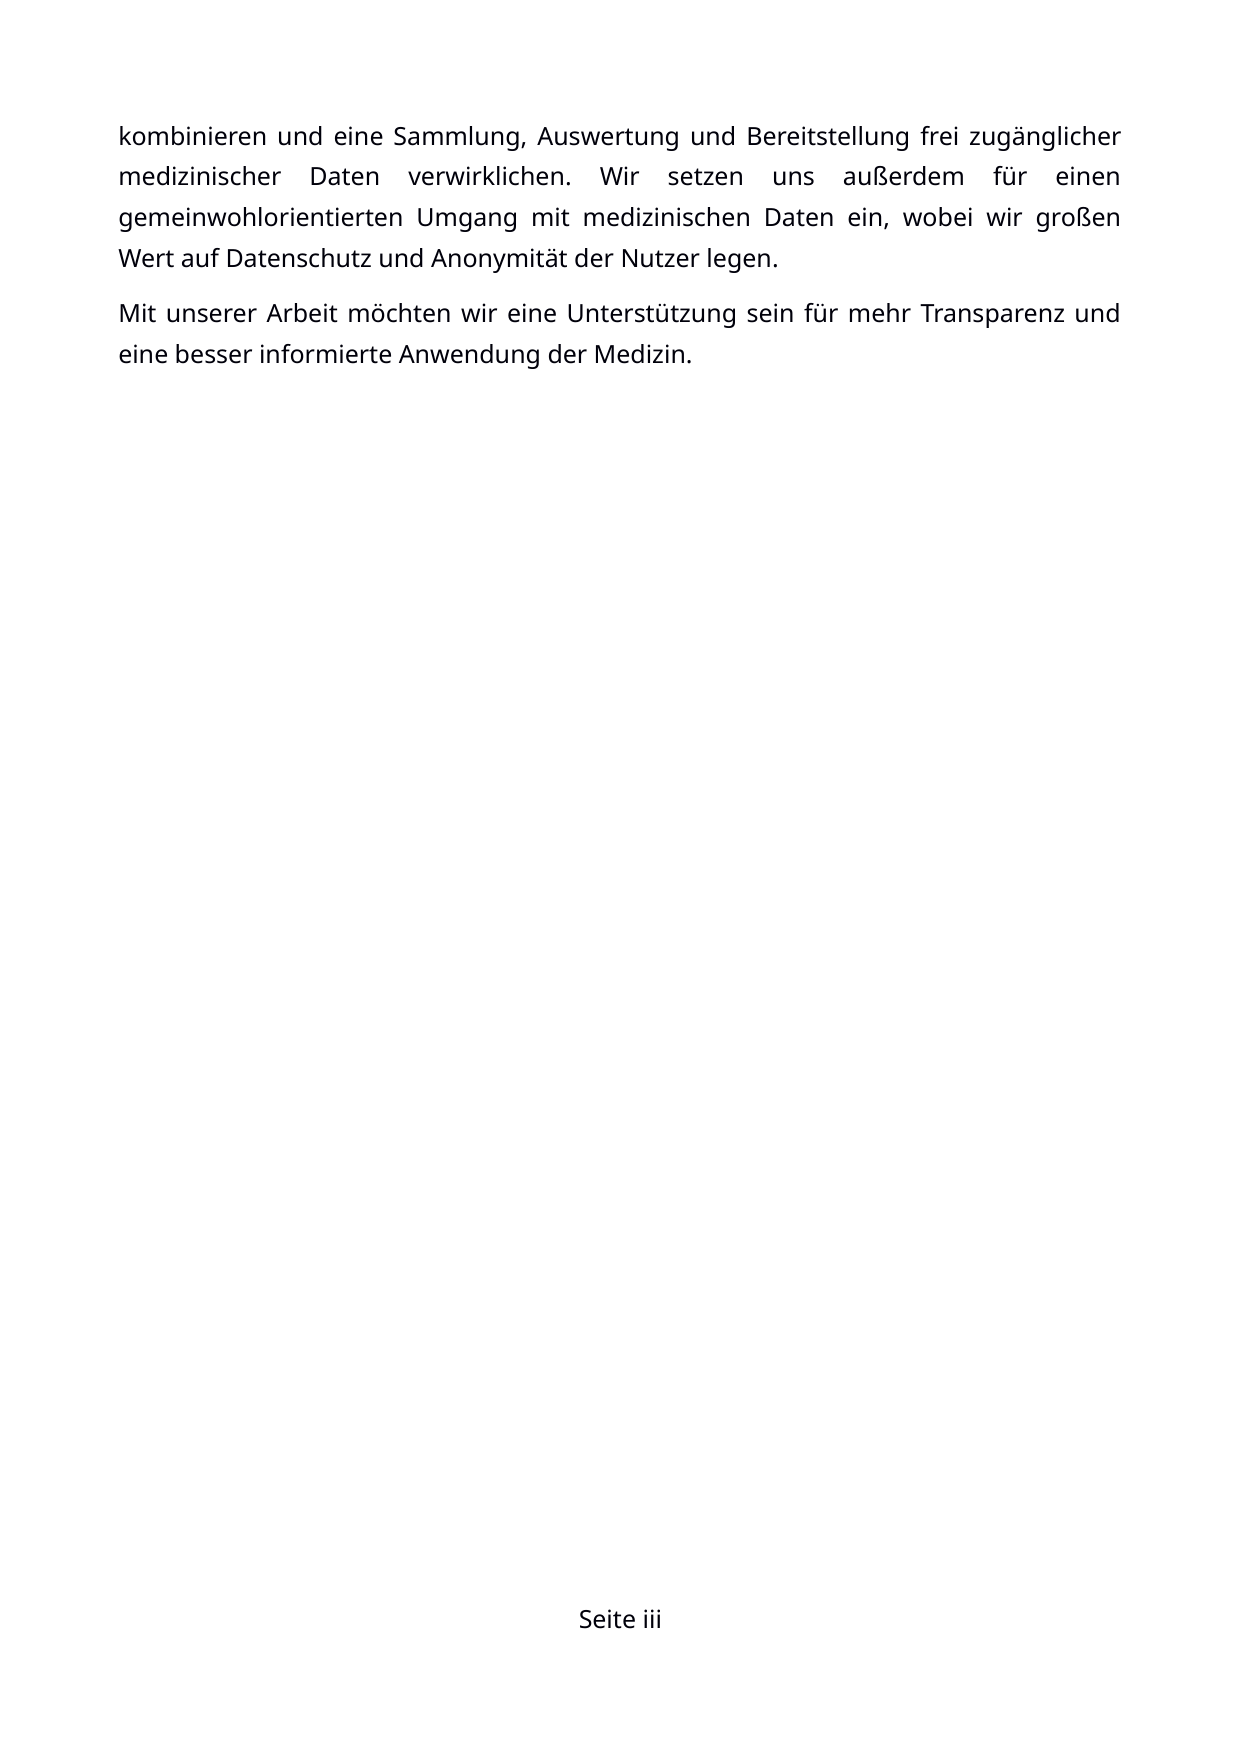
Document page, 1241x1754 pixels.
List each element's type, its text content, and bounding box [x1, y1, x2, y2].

text Mit unserer Arbeit möchten wir eine Unterstützung sein für mehr Transparenz und eine besser informierte Anwendung der Medizin. [118, 296, 1122, 371]
text kombinieren und eine Sammlung, Auswertung und Bereitstellung frei zugänglicher medizinischer Daten verwirklichen. Wir setzen uns außerdem für einen gemeinwohlorientierten Umgang mit medizinischen Daten ein, wobei wir großen Wert auf Datenschutz und Anonymität der Nutzer legen. [118, 118, 1122, 275]
